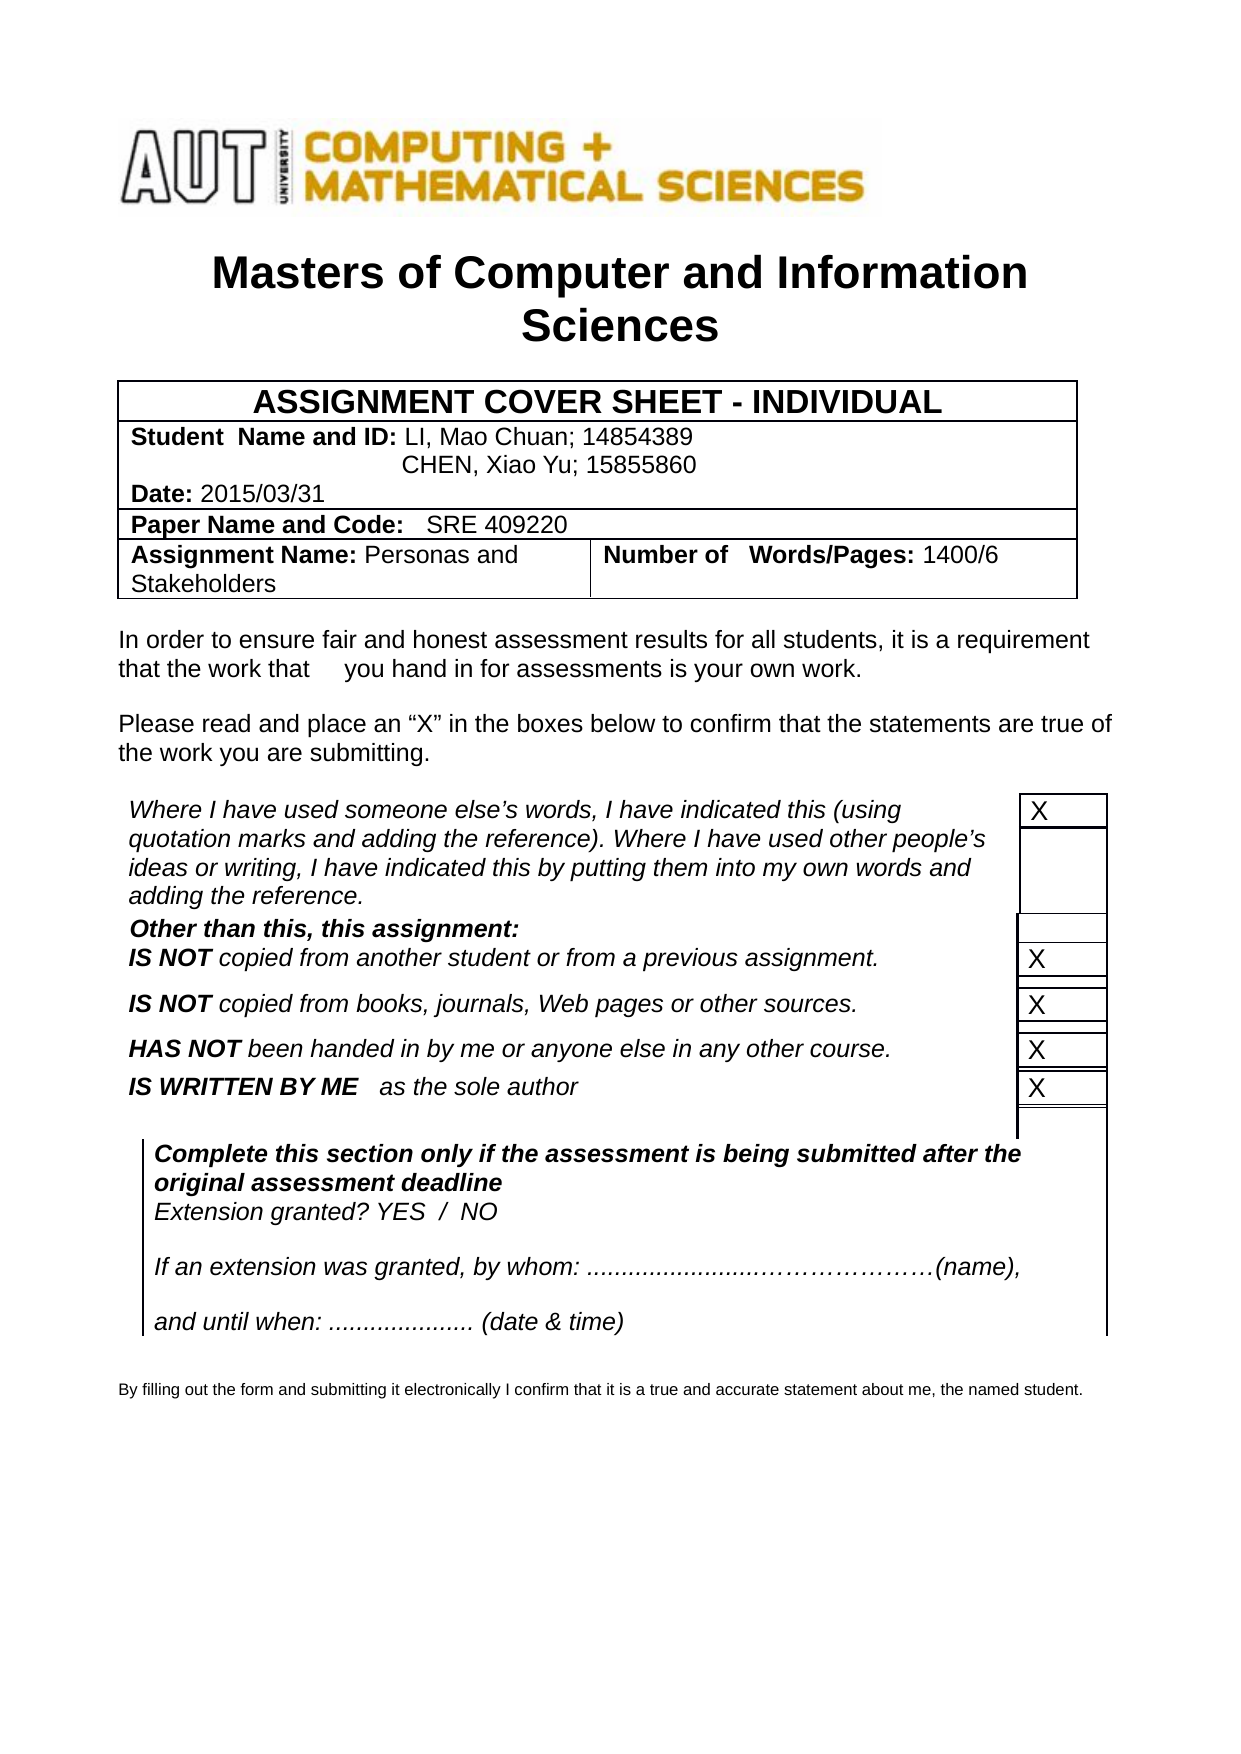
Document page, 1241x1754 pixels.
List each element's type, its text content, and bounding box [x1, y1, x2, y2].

table_cell Number of Words/Pages: 1400/6 [591, 540, 1076, 597]
picture [118, 118, 883, 217]
table_cell Student Name and ID: LI, Mao Chuan; 14854389 CHEN, Xiao Yu; 15855860 Date: 2015/03/31 [119, 422, 1076, 508]
table_cell X [1019, 989, 1106, 1020]
table_cell [118, 1225, 142, 1336]
table_cell [118, 975, 1016, 987]
table_cell [118, 1066, 1016, 1070]
table_cell IS WRITTEN BY ME as the sole author [118, 1070, 1016, 1103]
table_cell Paper Name and Code: SRE 409220 [119, 510, 1076, 538]
table_cell X [1019, 943, 1106, 974]
text In order to ensure fair and honest assessment results for all students, it is a requirement that the work that you hand in for assessments is your own work. [118, 625, 1122, 683]
text Please read and place an “X” in the boxes below to confirm that the statements are true of the work you are submitting. [118, 709, 1122, 767]
table_cell [1021, 829, 1106, 910]
table_cell Assignment Name: Personas and Stakeholders [119, 540, 590, 597]
table_cell Complete this section only if the assessment is being submitted after the original assessment deadline [144, 1139, 1106, 1197]
table_header Where I have used someone else’s words, I have indicated this (using quotation marks and adding the reference). Where I have used other people’s ideas or writing, I have indicated this by putting them into my own words and adding the reference. [118, 793, 1019, 910]
table_cell [1019, 977, 1106, 987]
table_cell X [1019, 1034, 1106, 1066]
table_cell Extension granted? YES / NO [144, 1197, 1106, 1225]
table_cell Other than this, this assignment: [118, 913, 1016, 942]
table_cell X [1019, 1072, 1106, 1103]
table_header X [1021, 795, 1106, 826]
table_cell HAS NOT been handed in by me or anyone else in any other course. [118, 1032, 1016, 1066]
table_cell If an extension was granted, by whom: .........................…………………(name), and until when: ..................... (date & time) [144, 1225, 1106, 1336]
text Masters of Computer and Information Sciences [118, 246, 1122, 351]
table_cell IS NOT copied from another student or from a previous assignment. [118, 942, 1016, 974]
table_cell [1019, 1022, 1106, 1032]
table_header ASSIGNMENT COVER SHEET - INDIVIDUAL [119, 382, 1076, 420]
table_cell [1019, 914, 1106, 942]
table_cell IS NOT copied from books, journals, Web pages or other sources. [118, 987, 1016, 1020]
text By filling out the form and submitting it electronically I confirm that it is a true and accurate statement about me, the named student. [118, 1380, 1122, 1399]
table_cell [118, 1020, 1016, 1032]
table_cell [1019, 1108, 1106, 1139]
table_cell [118, 1197, 142, 1225]
table_cell [118, 1139, 142, 1197]
table_cell [118, 1107, 1016, 1139]
